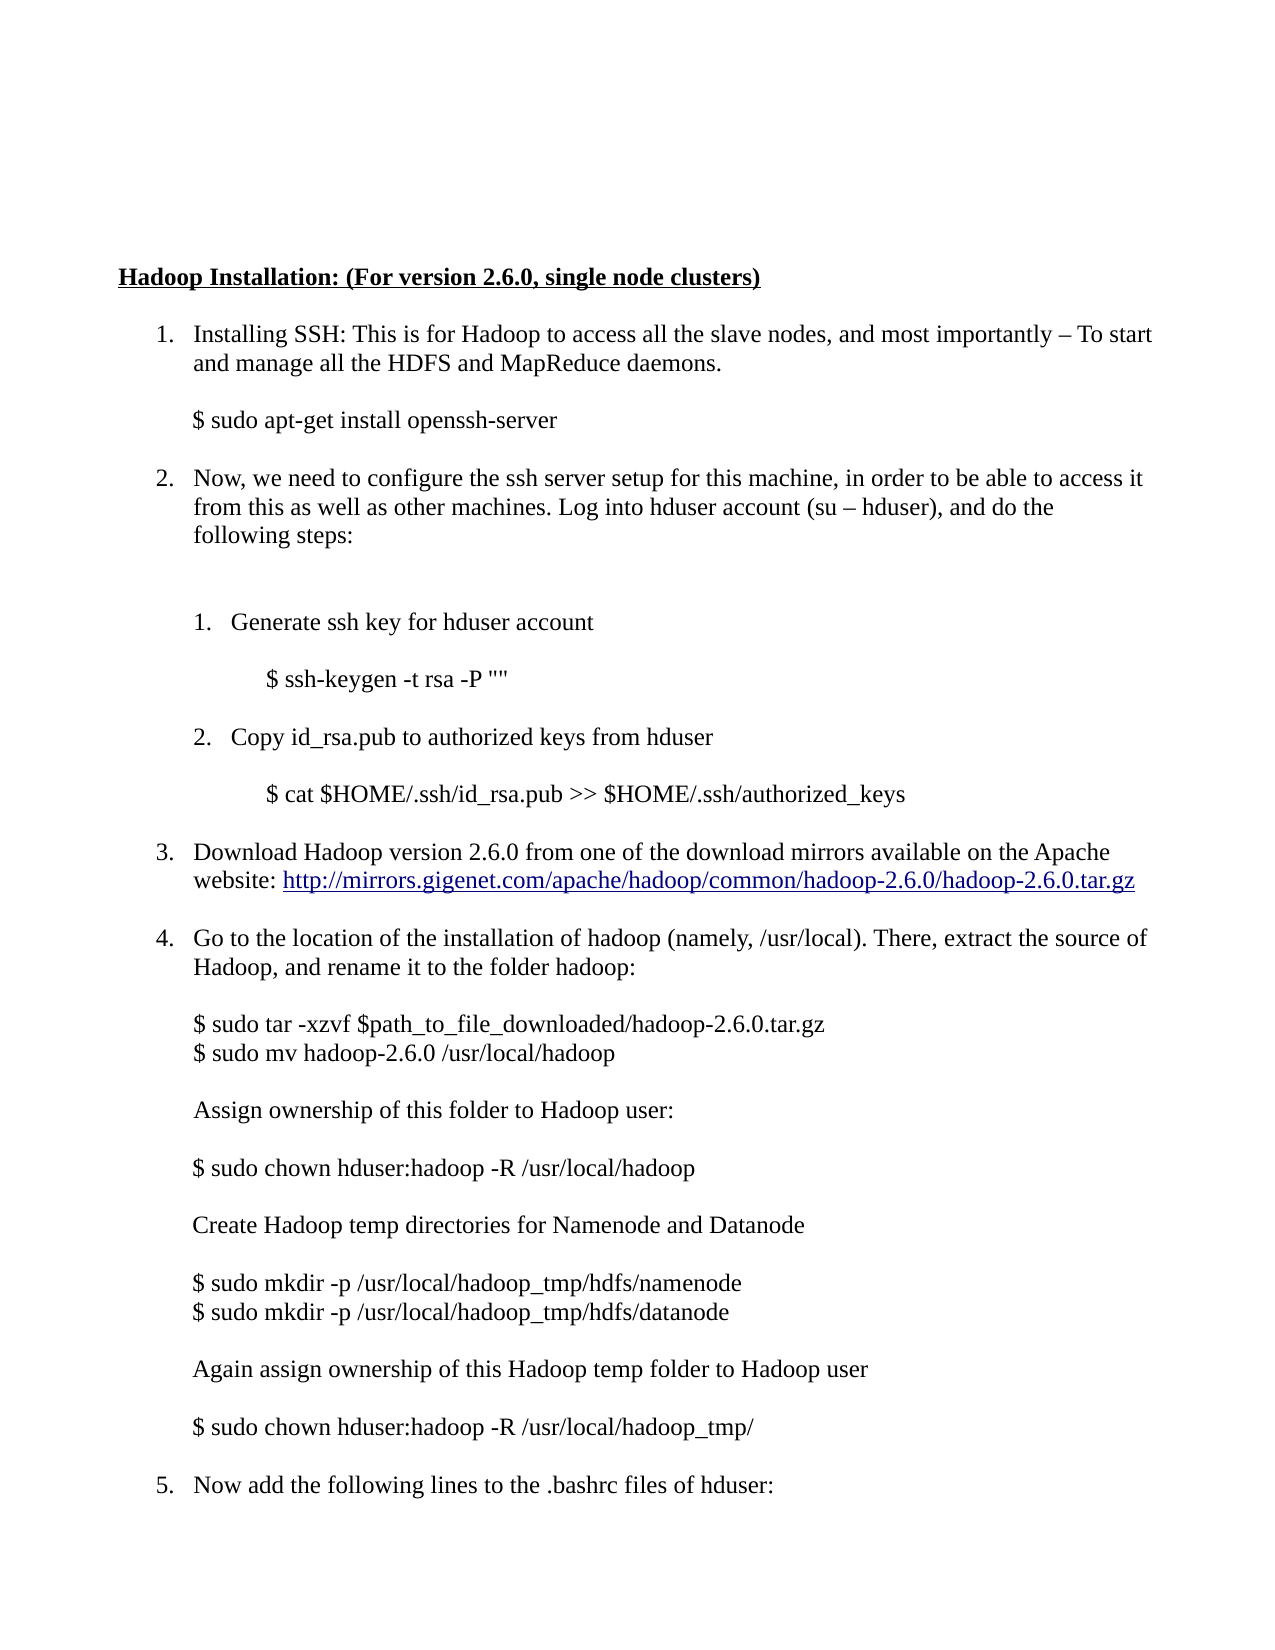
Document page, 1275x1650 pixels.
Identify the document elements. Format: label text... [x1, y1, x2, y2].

text $ sudo mkdir -p /usr/local/hadoop_tmp/hdfs/datanode [118, 1297, 1157, 1326]
list Now, we need to configure the ssh server setup for this machine, in order to be able to access it from this as well as other machines. Log into hduser account (su – hduser), and do the following steps: [156, 463, 1157, 549]
list Generate ssh key for hduser account [193, 607, 1157, 636]
text $ cat $HOME/.ssh/id_rsa.pub >> $HOME/.ssh/authorized_keys [118, 779, 1157, 808]
text $ sudo chown hduser:hadoop -R /usr/local/hadoop [118, 1153, 1157, 1182]
text Hadoop Installation: (For version 2.6.0, single node clusters) [118, 262, 1157, 291]
text Again assign ownership of this Hadoop temp folder to Hadoop user [118, 1354, 1157, 1383]
list Now add the following lines to the .bashrc files of hduser: [156, 1470, 1157, 1499]
text $ sudo apt-get install openssh-server [118, 406, 1157, 434]
text $ sudo mkdir -p /usr/local/hadoop_tmp/hdfs/namenode [118, 1268, 1157, 1297]
text Create Hadoop temp directories for Namenode and Datanode [118, 1211, 1157, 1239]
list $ sudo tar -xzvf $path_to_file_downloaded/hadoop-2.6.0.tar.gz [156, 1009, 1157, 1038]
text $ ssh-keygen -t rsa -P "" [118, 664, 1157, 693]
list Download Hadoop version 2.6.0 from one of the download mirrors available on the Apache website: http://mirrors.gigenet.com/apache/hadoop/common/hadoop-2.6.0/hadoop-2.6.0.tar.gz [156, 837, 1157, 894]
list Installing SSH: This is for Hadoop to access all the slave nodes, and most importantly – To start and manage all the HDFS and MapReduce daemons. [156, 319, 1157, 377]
list $ sudo mv hadoop-2.6.0 /usr/local/hadoop [156, 1038, 1157, 1067]
list Assign ownership of this folder to Hadoop user: [156, 1096, 1157, 1124]
list Go to the location of the installation of hadoop (namely, /usr/local). There, extract the source of Hadoop, and rename it to the folder hadoop: [156, 923, 1157, 981]
list Copy id_rsa.pub to authorized keys from hduser [193, 722, 1157, 751]
text $ sudo chown hduser:hadoop -R /usr/local/hadoop_tmp/ [118, 1412, 1157, 1441]
